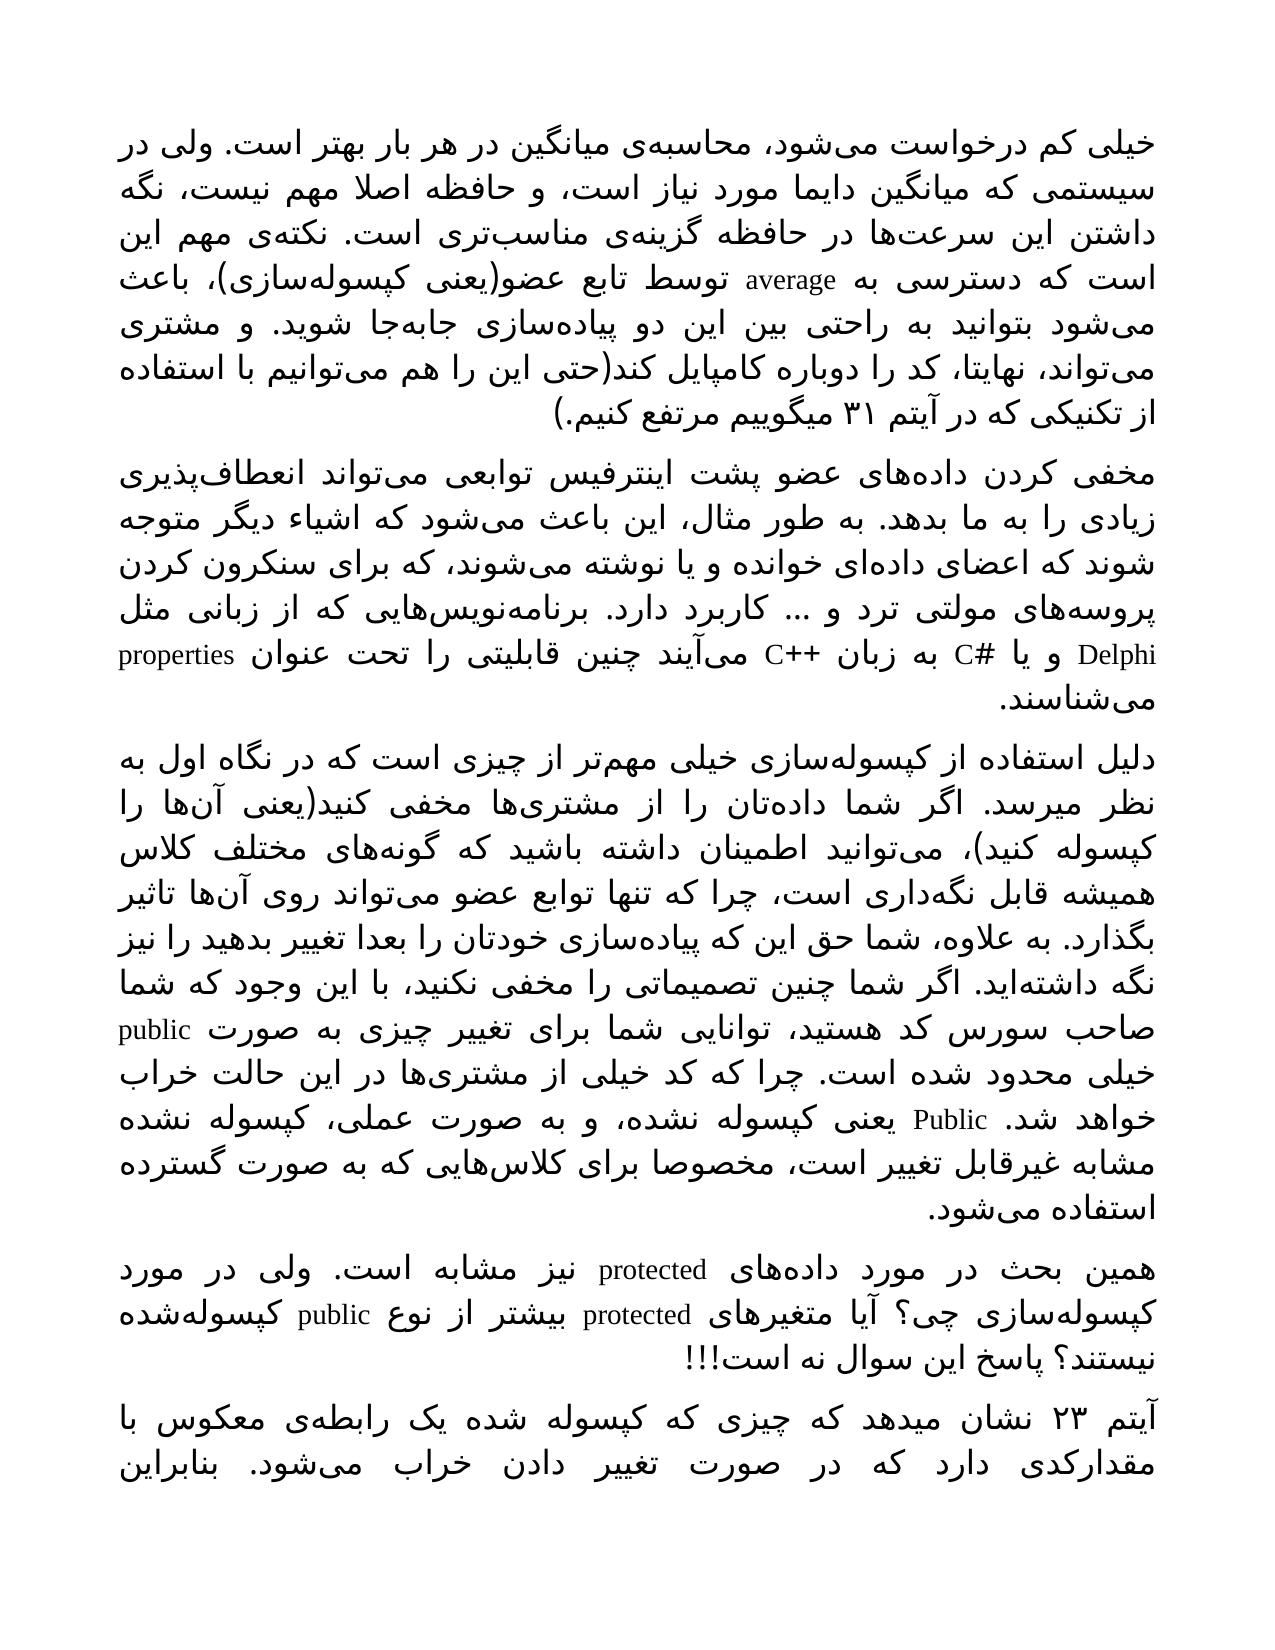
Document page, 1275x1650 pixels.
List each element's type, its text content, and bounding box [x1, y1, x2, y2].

text مخفی کردن داده‌های عضو پشت اینترفیس توابعی می‌تواند انعطاف‌پذیری زیادی را به ما بدهد. به طور مثال، این باعث می‌شود که اشیاء دیگر متوجه شوند که اعضا‌ی داده‌ای خوانده و یا نوشته می‌شوند، که برای سنکرون کردن پروسه‌های مولتی ترد و … کاربرد دارد. برنامه‌نویس‌هایی که از زبانی مثل Delphi و یا #C به زبان ++C می‌آیند چنین قابلیتی را تحت عنوان properties می‌شناسند. [118, 448, 1157, 718]
text همین بحث در مورد داده‌های protected نیز مشابه است. ولی در مورد کپسوله‌سازی چی؟ آیا متغیرهای protected بیشتر از نوع public کپسوله‌شده نیستند؟ پاسخ این سوال نه است!!! [118, 1243, 1157, 1378]
text آیتم ۲۳ نشان میدهد که چیزی که کپسوله شده یک رابطه‌ی معکوس با مقدارکدی دارد که در صورت تغییر دادن خراب می‌شود. بنابراین کپسوله‌سازی یک داده‌ی عضو، یک رابطه‌ی معکوس با میزان کدی دارد که در صورت تغییر داده‌ی عضو خراب می‌شود. [118, 1393, 1157, 1483]
text دلیل استفاده از کپسوله‌سازی خیلی مهم‌تر از چیزی است که در نگاه اول به نظر میرسد. اگر شما داده‌تان را از مشتری‌ها مخفی کنید(یعنی آن‌ها را کپسوله کنید)، می‌توانید اطمینان داشته باشید که گونه‌های مختلف کلاس همیشه قابل نگه‌داری است، چرا که تنها توابع عضو می‌تواند روی آن‌ها تاثیر بگذارد. به علاوه، شما حق این که پیاده‌سازی خودتان را بعدا تغییر بدهید را نیز نگه داشته‌اید. اگر شما چنین تصمیماتی را مخفی نکنید، با این وجود که شما صاحب سورس کد هستید، توانایی شما برای تغییر چیزی به صورت public خیلی محدود شده است. چرا که کد خیلی از مشتری‌ها در این حالت خراب خواهد شد. Public یعنی کپسوله نشده، و به صورت عملی، کپسوله نشده مشابه غیر‌قابل تغییر است، مخصوصا برای کلاس‌هایی که به صورت گسترده استفاده می‌شود. [118, 733, 1157, 1228]
text چه کسی می‌تواند بگوید کدام یکی بهتر است؟ روی یک سیستمی که حافظه محدود است(مثلا یک سیستم امبدد)، و روی سیستمی که سرعت میانگین خیلی کم درخواست می‌شود، محاسبه‌ی میانگین در هر بار بهتر است. ولی در سیستمی که میانگین دایما مورد نیاز است، و حافظه‌ اصلا مهم نیست، نگه داشتن این سرعت‌ها در حافظه گزینه‌ی مناسب‌تری است. نکته‌ی مهم این است که دسترسی به average توسط تابع عضو(یعنی کپسوله‌سازی)، باعث می‌شود بتوانید به راحتی بین این دو پیاده‌سازی جابه‌جا شوید. و مشتری می‌تواند، نهایتا، کد را دوباره کامپایل کند(حتی این را هم می‌توانیم با استفاده از تکنیکی که در آیتم ۳۱ میگوییم مرتفع کنیم.) [118, 118, 1157, 433]
